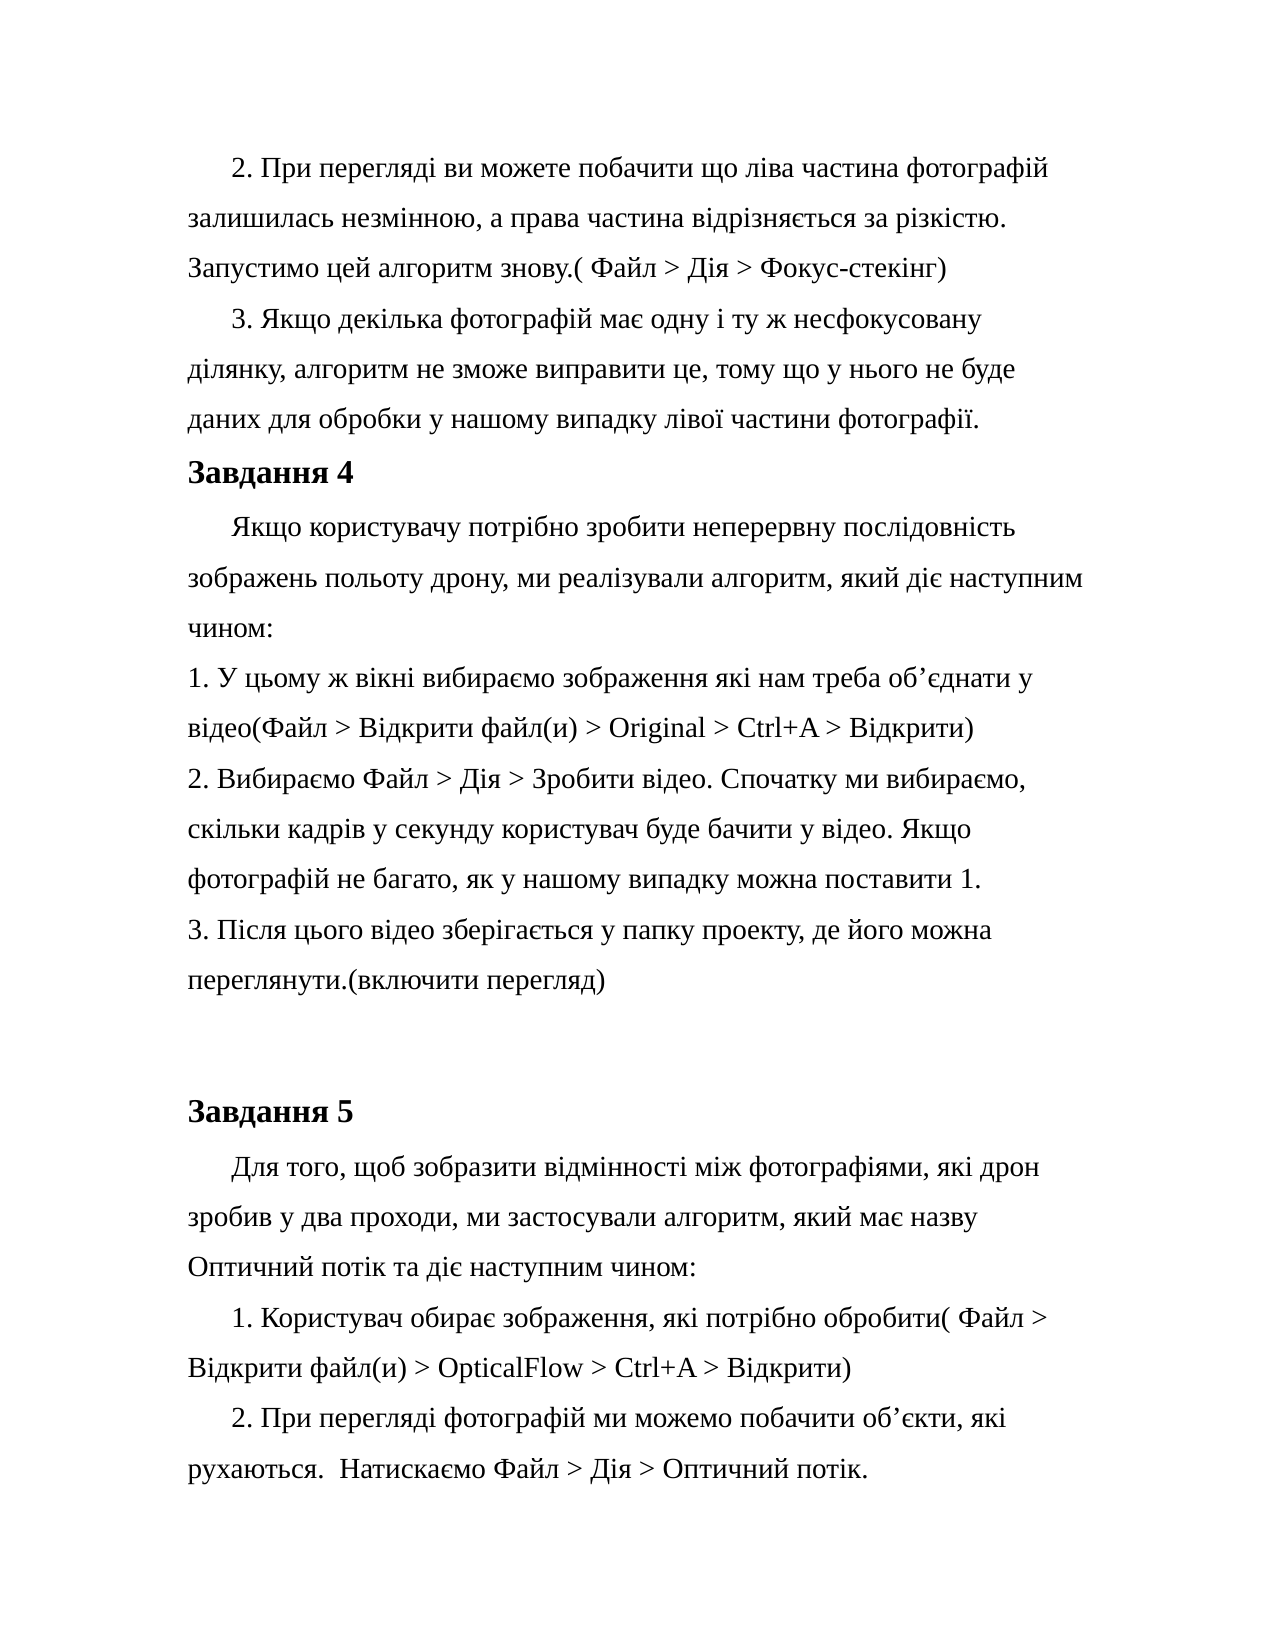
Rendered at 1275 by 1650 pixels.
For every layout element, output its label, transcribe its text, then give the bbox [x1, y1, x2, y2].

text 2. Вибираємо Файл > Дія > Зробити відео. Спочатку ми вибираємо, скільки кадрів у секунду користувач буде бачити у відео. Якщо фотографій не багато, як у нашому випадку можна поставити 1. [187, 761, 1087, 895]
text Якщо користувачу потрібно зробити неперервну послідовність зображень польоту дрону, ми реалізували алгоритм, який діє наступним чином: [187, 509, 1087, 643]
text 1. У цьому ж вікні вибираємо зображення які нам треба обʼєднати у відео(Файл > Відкрити файл(и) > Original > Ctrl+A > Відкрити) [187, 660, 1087, 744]
text 1. Користувач обирає зображення, які потрібно обробити( Файл > Відкрити файл(и) > OpticalFlow > Ctrl+A > Відкрити) [187, 1300, 1087, 1384]
text Завдання 4 [187, 452, 1087, 490]
text Завдання 5 [187, 1091, 1087, 1130]
text 2. При перегляді фотографій ми можемо побачити обʼєкти, які рухаються. Натискаємо Файл > Дія > Оптичний потік. [187, 1401, 1087, 1484]
text 3. Після цього відео зберігається у папку проекту, де його можна переглянути.(включити перегляд) [187, 912, 1087, 996]
text Для того, щоб зобразити відмінності між фотографіями, які дрон зробив у два проходи, ми застосували алгоритм, який має назву Оптичний потік та діє наступним чином: [187, 1149, 1087, 1283]
text 2. При перегляді ви можете побачити що ліва частина фотографій залишилась незмінною, а права частина відрізняється за різкістю. Запустимо цей алгоритм знову.( Файл > Дія > Фокус-стекінг) [187, 150, 1087, 284]
text 3. Якщо декілька фотографій має одну і ту ж несфокусовану ділянку, алгоритм не зможе виправити це, тому що у нього не буде даних для обробки у нашому випадку лівої частини фотографії. [187, 301, 1087, 435]
